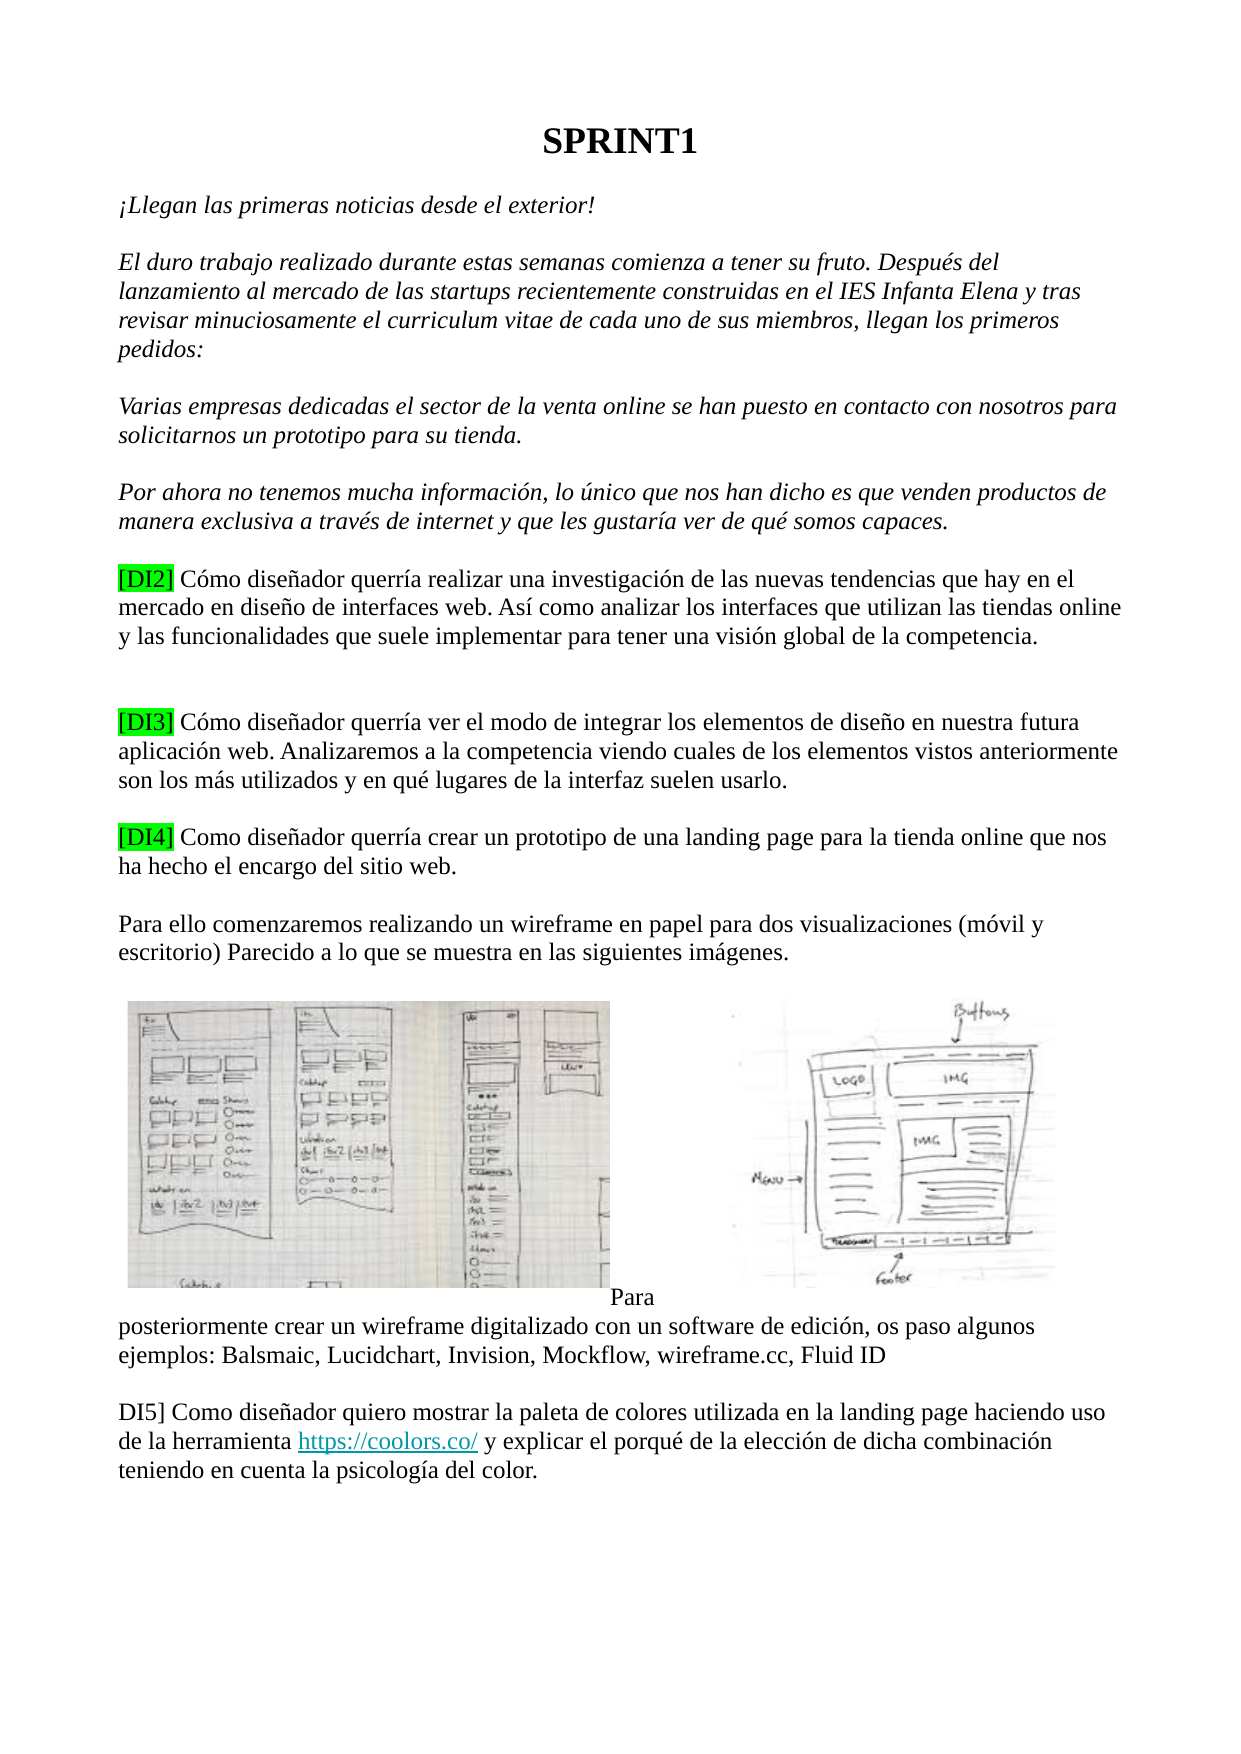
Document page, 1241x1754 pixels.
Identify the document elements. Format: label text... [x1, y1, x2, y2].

text SPRINT1 [118, 118, 1122, 161]
text DI5] Como diseñador quiero mostrar la paleta de colores utilizada en la landing page haciendo uso de la herramienta https://coolors.co/ y explicar el porqué de la elección de dicha combinación teniendo en cuenta la psicología del color. [118, 1397, 1122, 1484]
text El duro trabajo realizado durante estas semanas comienza a tener su fruto. Después del lanzamiento al mercado de las startups recientemente construidas en el IES Infanta Elena y tras revisar minuciosamente el curriculum vitae de cada uno de sus miembros, llegan los primeros pedidos: [118, 247, 1122, 362]
text Varias empresas dedicadas el sector de la venta online se han puesto en contacto con nosotros para solicitarnos un prototipo para su tienda. [118, 391, 1122, 449]
text ¡Llegan las primeras noticias desde el exterior! [118, 190, 1122, 219]
text [DI4] Como diseñador querría crear un prototipo de una landing page para la tienda online que nos ha hecho el encargo del sitio web. [118, 822, 1122, 880]
text Por ahora no tenemos mucha información, lo único que nos han dicho es que venden productos de manera exclusiva a través de internet y que les gustaría ver de qué somos capaces. [118, 477, 1122, 535]
text Para ello comenzaremos realizando un wireframe en papel para dos visualizaciones (móvil y escritorio) Parecido a lo que se muestra en las siguientes imágenes. [118, 909, 1122, 966]
text [DI2] Cómo diseñador querría realizar una investigación de las nuevas tendencias que hay en el mercado en diseño de interfaces web. Así como analizar los interfaces que utilizan las tiendas online y las funcionalidades que suele implementar para tener una visión global de la competencia. [118, 564, 1122, 650]
text [DI3] Cómo diseñador querría ver el modo de integrar los elementos de diseño en nuestra futura aplicación web. Analizaremos a la competencia viendo cuales de los elementos vistos anteriormente son los más utilizados y en qué lugares de la interfaz suelen usarlo. [118, 707, 1122, 794]
text Para posteriormente crear un wireframe digitalizado con un software de edición, os paso algunos ejemplos: Balsmaic, Lucidchart, Invision, Mockflow, wireframe.cc, Fluid ID [118, 1282, 1122, 1369]
